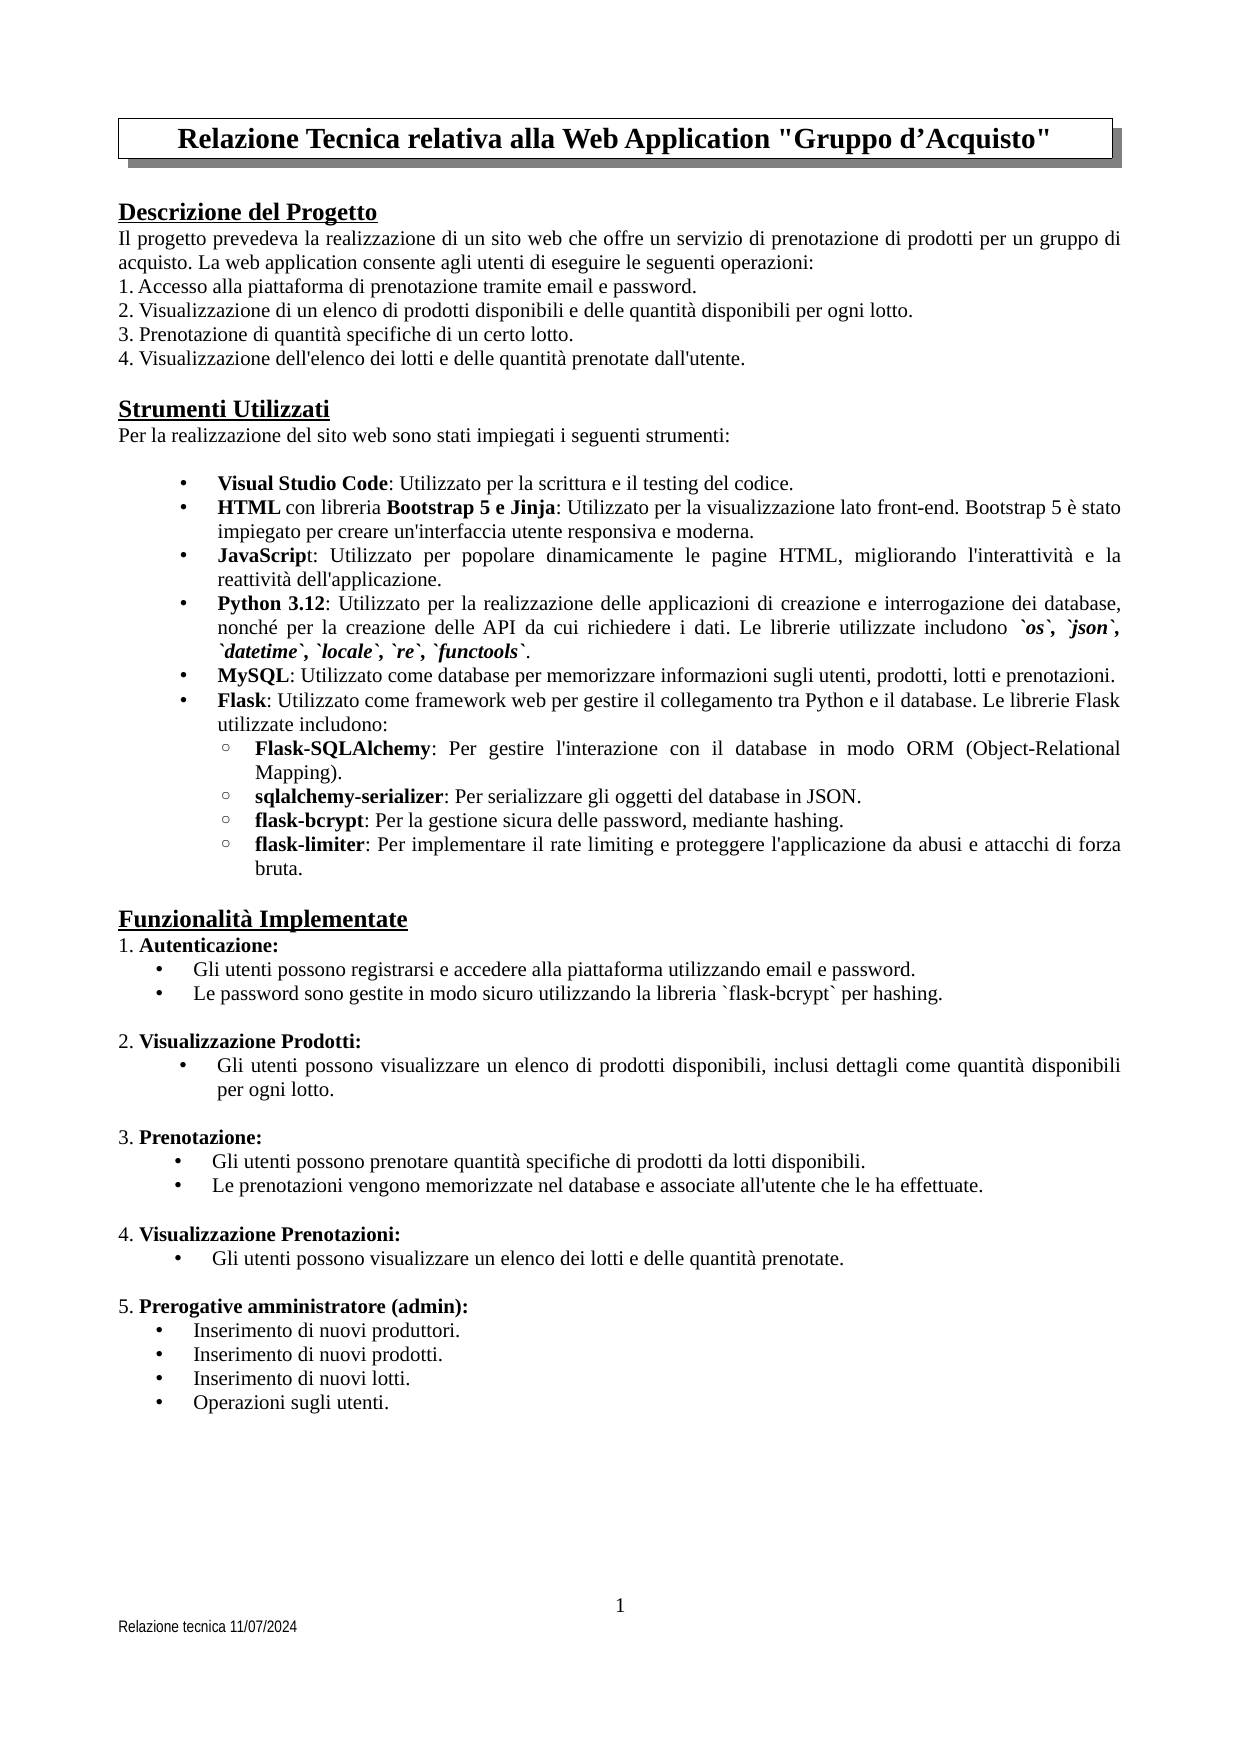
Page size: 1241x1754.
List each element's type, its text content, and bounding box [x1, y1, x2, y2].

list Python 3.12: Utilizzato per la realizzazione delle applicazioni di creazione e interrogazione dei database, nonché per la creazione delle API da cui richiedere i dati. Le librerie utilizzate includono `os`, `json`, `datetime`, `locale`, `re`, `functools`. [180, 591, 1122, 663]
text Relazione Tecnica relativa alla Web Application "Gruppo d’Acquisto" [119, 119, 1112, 158]
list JavaScript: Utilizzato per popolare dinamicamente le pagine HTML, migliorando l'interattività e la reattività dell'applicazione. [180, 543, 1122, 591]
list flask-limiter: Per implementare il rate limiting e proteggere l'applicazione da abusi e attacchi di forza bruta. [217, 832, 1122, 880]
text 5. Prerogative amministratore (admin): [118, 1294, 1122, 1318]
text Il progetto prevedeva la realizzazione di un sito web che offre un servizio di prenotazione di prodotti per un gruppo di acquisto. La web application consente agli utenti di eseguire le seguenti operazioni: [118, 226, 1122, 274]
text 3. Prenotazione: [118, 1125, 1122, 1149]
list Gli utenti possono visualizzare un elenco di prodotti disponibili, inclusi dettagli come quantità disponibili per ogni lotto. [179, 1053, 1122, 1101]
list flask-bcrypt: Per la gestione sicura delle password, mediante hashing. [217, 808, 1122, 832]
list Gli utenti possono visualizzare un elenco dei lotti e delle quantità prenotate. [174, 1246, 1122, 1270]
list Inserimento di nuovi produttori. [156, 1318, 1122, 1342]
list MySQL: Utilizzato come database per memorizzare informazioni sugli utenti, prodotti, lotti e prenotazioni. [180, 663, 1122, 687]
text 3. Prenotazione di quantità specifiche di un certo lotto. [118, 322, 1122, 346]
list Le prenotazioni vengono memorizzate nel database e associate all'utente che le ha effettuate. [174, 1173, 1122, 1197]
list Inserimento di nuovi lotti. [156, 1366, 1122, 1390]
text 2. Visualizzazione di un elenco di prodotti disponibili e delle quantità disponibili per ogni lotto. [118, 298, 1122, 322]
list Inserimento di nuovi prodotti. [156, 1342, 1122, 1366]
list Gli utenti possono prenotare quantità specifiche di prodotti da lotti disponibili. [174, 1149, 1122, 1173]
text 4. Visualizzazione dell'elenco dei lotti e delle quantità prenotate dall'utente. [118, 346, 1122, 370]
list Gli utenti possono registrarsi e accedere alla piattaforma utilizzando email e password. [156, 957, 1122, 981]
list Le password sono gestite in modo sicuro utilizzando la libreria `flask-bcrypt` per hashing. [156, 981, 1122, 1005]
text Descrizione del Progetto [118, 197, 1122, 226]
text Funzionalità Implementate [118, 904, 1122, 933]
list sqlalchemy-serializer: Per serializzare gli oggetti del database in JSON. [217, 784, 1122, 808]
text Per la realizzazione del sito web sono stati impiegati i seguenti strumenti: [118, 423, 1122, 447]
text 1. Accesso alla piattaforma di prenotazione tramite email e password. [118, 274, 1122, 298]
list Operazioni sugli utenti. [156, 1390, 1122, 1414]
list HTML con libreria Bootstrap 5 e Jinja: Utilizzato per la visualizzazione lato front-end. Bootstrap 5 è stato impiegato per creare un'interfaccia utente responsiva e moderna. [180, 495, 1122, 543]
text 1. Autenticazione: [118, 933, 1122, 957]
text 2. Visualizzazione Prodotti: [118, 1029, 1122, 1053]
list Flask-SQLAlchemy: Per gestire l'interazione con il database in modo ORM (Object-Relational Mapping). [217, 736, 1122, 784]
list Visual Studio Code: Utilizzato per la scrittura e il testing del codice. [180, 471, 1122, 495]
text 4. Visualizzazione Prenotazioni: [118, 1222, 1122, 1246]
list Flask: Utilizzato come framework web per gestire il collegamento tra Python e il database. Le librerie Flask utilizzate includono: [180, 687, 1122, 736]
text Strumenti Utilizzati [118, 394, 1122, 423]
